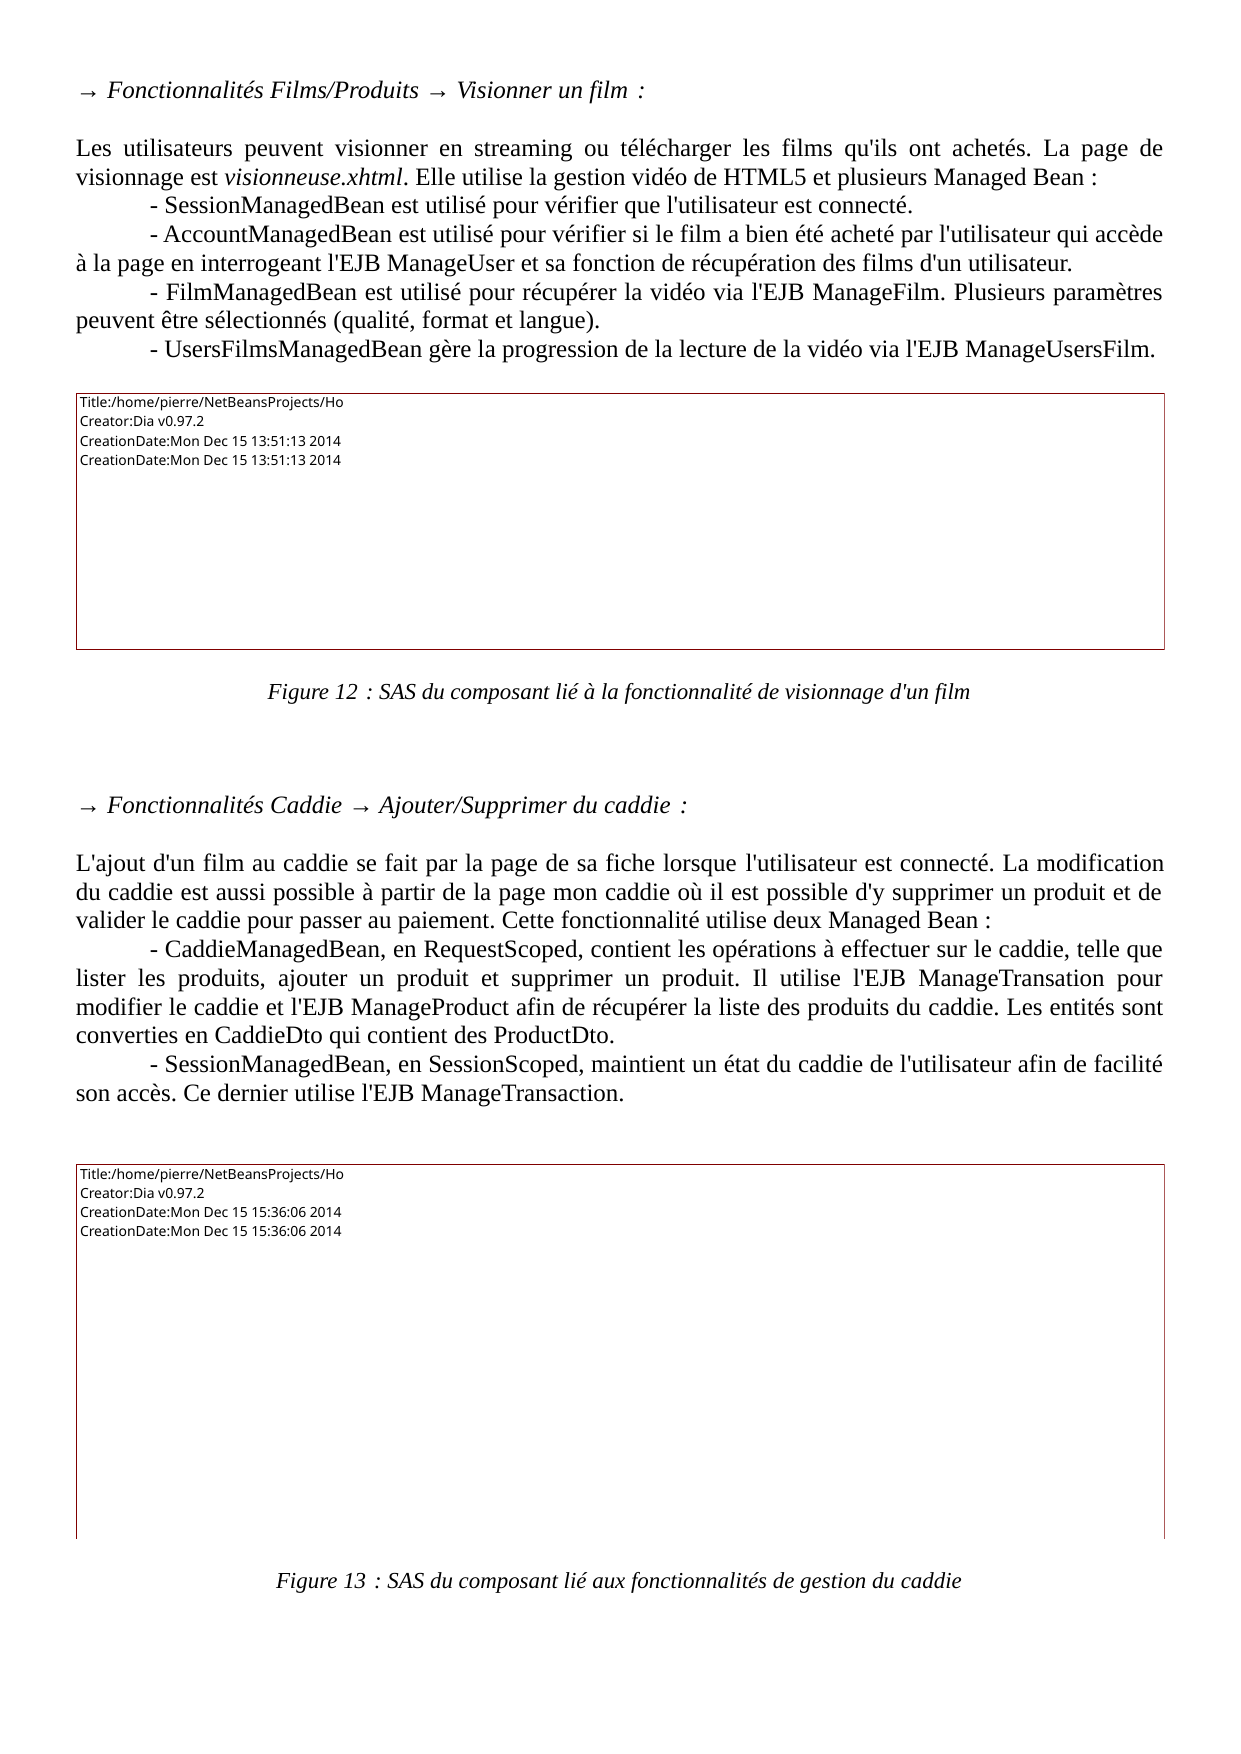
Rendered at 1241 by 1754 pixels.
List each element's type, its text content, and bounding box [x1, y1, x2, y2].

text - AccountManagedBean est utilisé pour vérifier si le film a bien été acheté par l'utilisateur qui accède à la page en interrogeant l'EJB ManageUser et sa fonction de récupération des films d'un utilisateur. [76, 219, 1164, 277]
text L'ajout d'un film au caddie se fait par la page de sa fiche lorsque l'utilisateur est connecté. La modification du caddie est aussi possible à partir de la page mon caddie où il est possible d'y supprimer un produit et de valider le caddie pour passer au paiement. Cette fonctionnalité utilise deux Managed Bean : [76, 848, 1164, 934]
text - CaddieManagedBean, en RequestScoped, contient les opérations à effectuer sur le caddie, telle que lister les produits, ajouter un produit et supprimer un produit. Il utilise l'EJB ManageTransation pour modifier le caddie et l'EJB ManageProduct afin de récupérer la liste des produits du caddie. Les entités sont converties en CaddieDto qui contient des ProductDto. [76, 934, 1164, 1049]
text Figure 12 : SAS du composant lié à la fonctionnalité de visionnage d'un film [76, 678, 1164, 704]
text - FilmManagedBean est utilisé pour récupérer la vidéo via l'EJB ManageFilm. Plusieurs paramètres peuvent être sélectionnés (qualité, format et langue). [76, 277, 1164, 334]
text - UsersFilmsManagedBean gère la progression de la lecture de la vidéo via l'EJB ManageUsersFilm. [76, 334, 1164, 363]
text - SessionManagedBean est utilisé pour vérifier que l'utilisateur est connecté. [76, 191, 1164, 219]
text - SessionManagedBean, en SessionScoped, maintient un état du caddie de l'utilisateur afin de facilité son accès. Ce dernier utilise l'EJB ManageTransaction. [76, 1049, 1164, 1107]
text Figure 13 : SAS du composant lié aux fonctionnalités de gestion du caddie [76, 1567, 1164, 1594]
text → Fonctionnalités Films/Produits → Visionner un film : [76, 76, 1164, 104]
text Les utilisateurs peuvent visionner en streaming ou télécharger les films qu'ils ont achetés. La page de visionnage est visionneuse.xhtml. Elle utilise la gestion vidéo de HTML5 et plusieurs Managed Bean : [76, 133, 1164, 191]
text → Fonctionnalités Caddie → Ajouter/Supprimer du caddie : [76, 791, 1164, 819]
